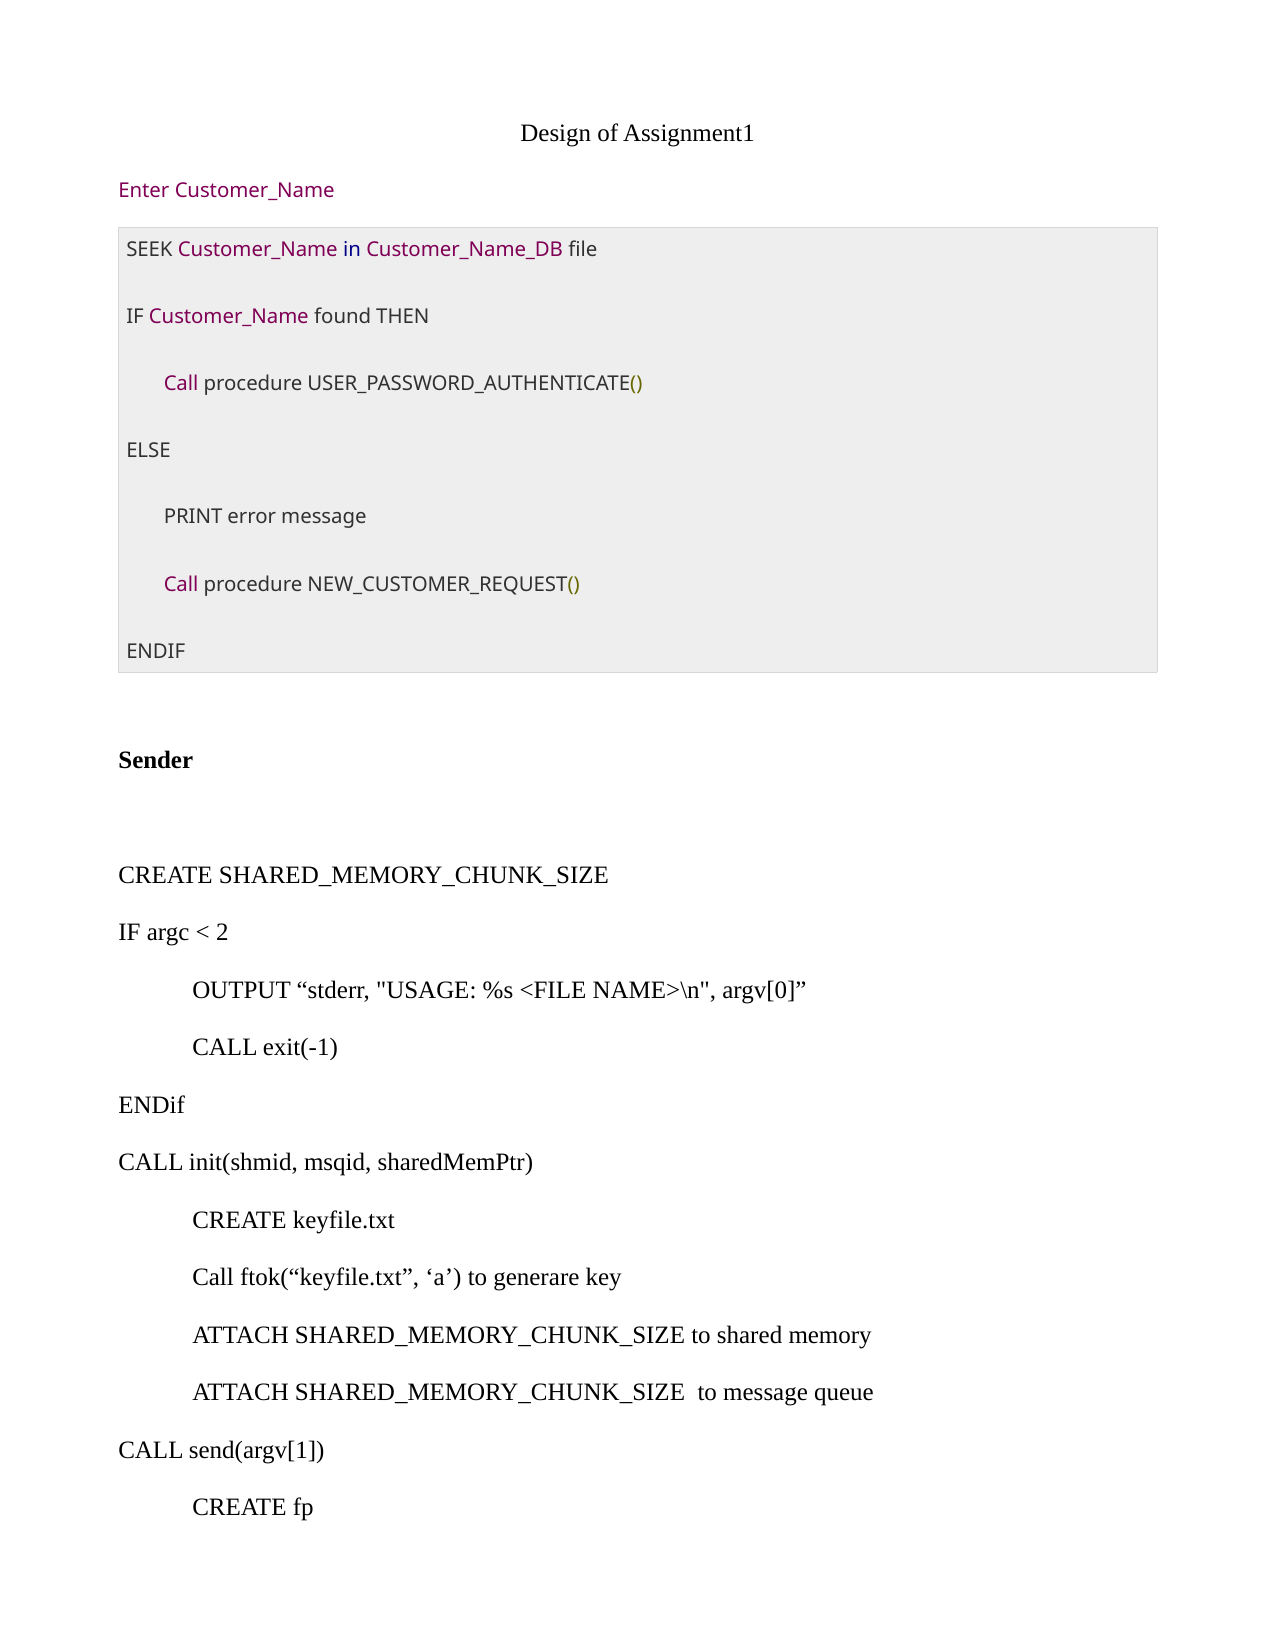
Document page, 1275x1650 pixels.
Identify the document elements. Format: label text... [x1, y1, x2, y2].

text ENDif [118, 1090, 1157, 1119]
text Sender [118, 745, 1157, 774]
text Call procedure USER_PASSWORD_AUTHENTICATE() [119, 360, 1157, 396]
text CALL exit(-1) [118, 1032, 1157, 1061]
text PRINT error message [119, 494, 1157, 530]
text IF argc < 2 [118, 917, 1157, 946]
text ATTACH SHARED_MEMORY_CHUNK_SIZE to message queue [118, 1377, 1157, 1406]
text Design of Assignment1 [118, 118, 1157, 147]
text OUTPUT “stderr, "USAGE: %s <FILE NAME>\n", argv[0]” [118, 975, 1157, 1004]
text ELSE [119, 427, 1157, 463]
text SEEK Customer_Name in Customer_Name_DB file [119, 228, 1157, 262]
text CREATE SHARED_MEMORY_CHUNK_SIZE [118, 860, 1157, 889]
text CREATE fp [118, 1492, 1157, 1521]
text CALL init(shmid, msqid, sharedMemPtr) [118, 1147, 1157, 1176]
text CREATE keyfile.txt [118, 1205, 1157, 1234]
text ATTACH SHARED_MEMORY_CHUNK_SIZE to shared memory [118, 1320, 1157, 1349]
text Enter Customer_Name [118, 176, 1157, 203]
text CALL send(argv[1]) [118, 1435, 1157, 1464]
text Call ftok(“keyfile.txt”, ‘a’) to generare key [118, 1262, 1157, 1291]
text ENDIF [119, 628, 1157, 672]
text IF Customer_Name found THEN [119, 293, 1157, 329]
text Call procedure NEW_CUSTOMER_REQUEST() [119, 561, 1157, 597]
